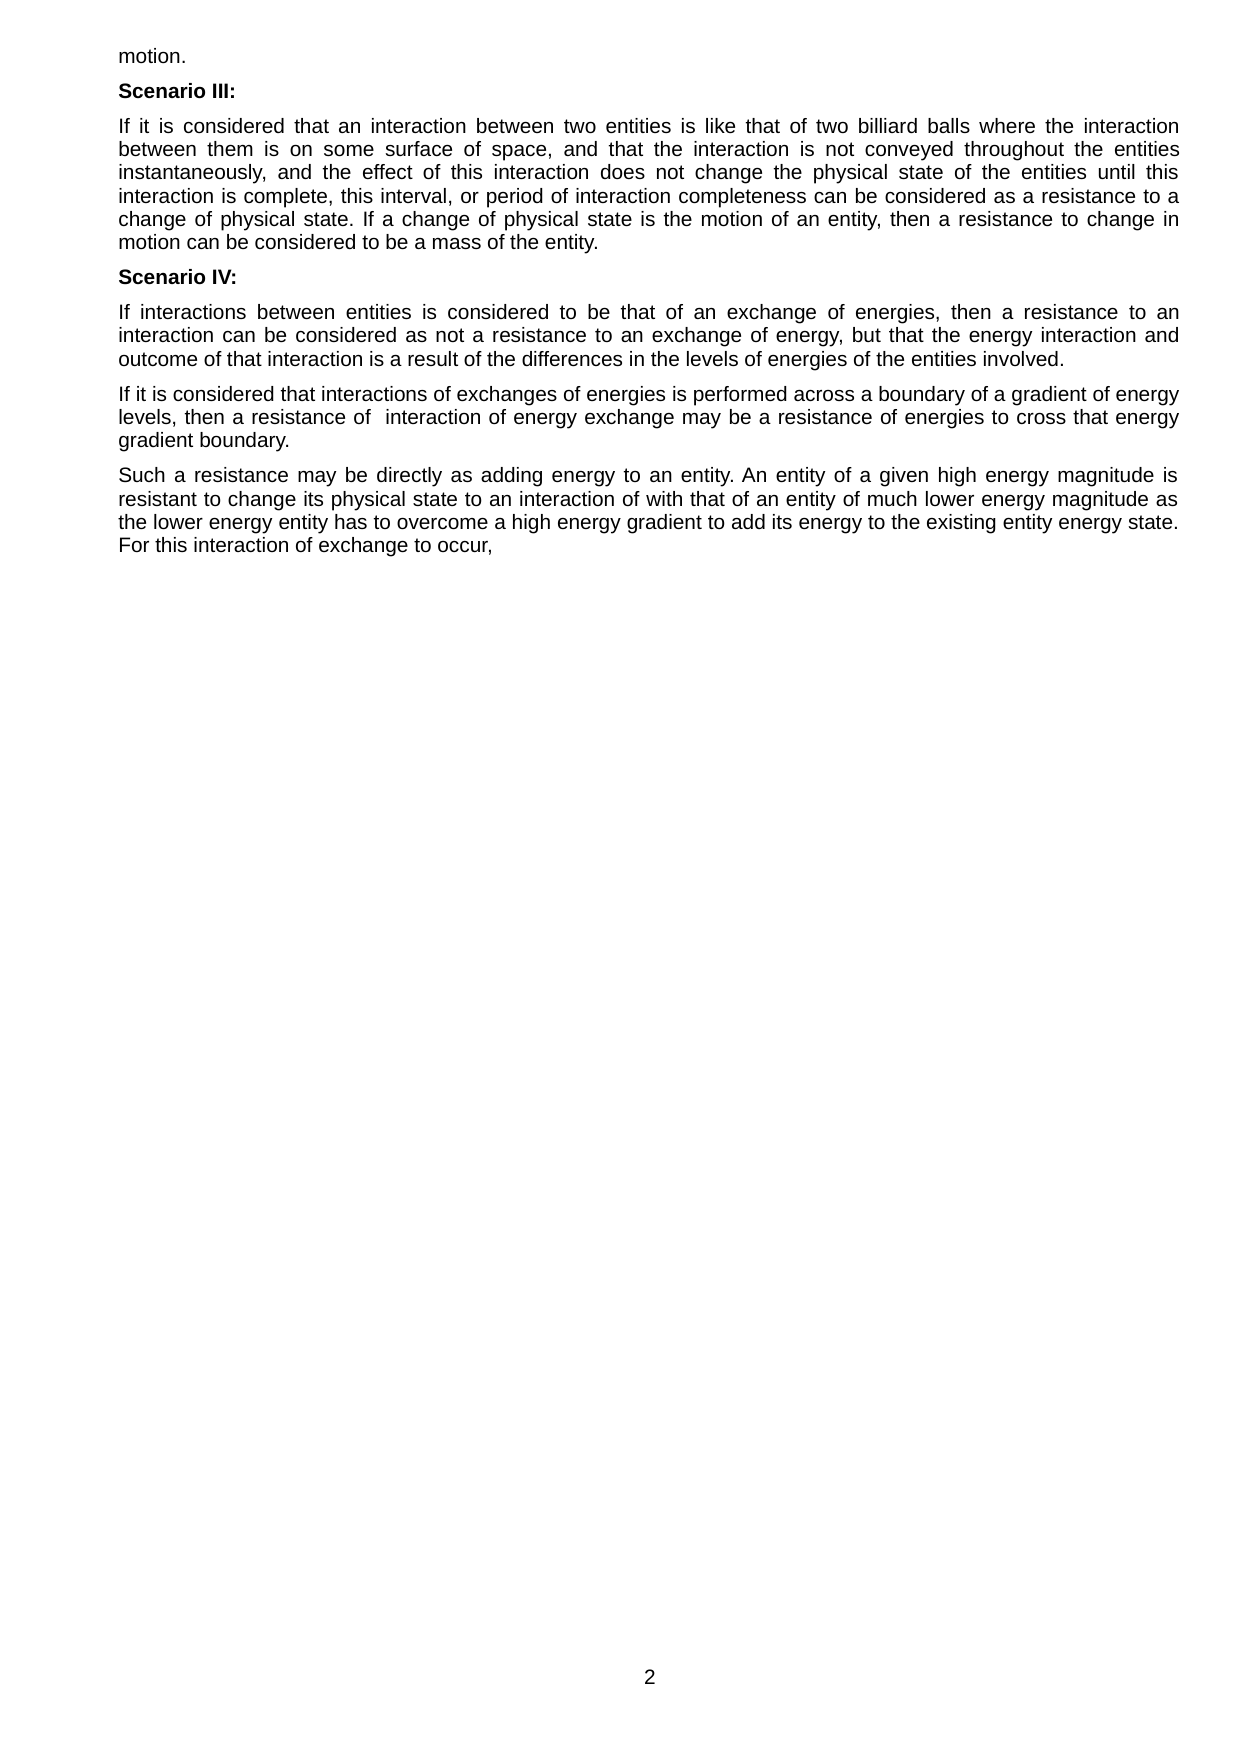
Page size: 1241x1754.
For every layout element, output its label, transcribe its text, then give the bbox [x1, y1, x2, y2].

text If interactions between entities is considered to be that of an exchange of energies, then a resistance to an interaction can be considered as not a resistance to an exchange of energy, but that the energy interaction and outcome of that interaction is a result of the differences in the levels of energies of the entities involved. [118, 301, 1181, 371]
text Scenario III: [118, 79, 1181, 103]
text motion. [118, 44, 1181, 67]
text Scenario IV: [118, 266, 1181, 289]
text Such a resistance may be directly as adding energy to an entity. An entity of a given high energy magnitude is resistant to change its physical state to an interaction of with that of an entity of much lower energy magnitude as the lower energy entity has to overcome a high energy gradient to add its energy to the existing entity energy state. For this interaction of exchange to occur, [118, 464, 1181, 557]
text If it is considered that an interaction between two entities is like that of two billiard balls where the interaction between them is on some surface of space, and that the interaction is not conveyed throughout the entities instantaneously, and the effect of this interaction does not change the physical state of the entities until this interaction is complete, this interval, or period of interaction completeness can be considered as a resistance to a change of physical state. If a change of physical state is the motion of an entity, then a resistance to change in motion can be considered to be a mass of the entity. [118, 114, 1181, 254]
text If it is considered that interactions of exchanges of energies is performed across a boundary of a gradient of energy levels, then a resistance of interaction of energy exchange may be a resistance of energies to cross that energy gradient boundary. [118, 382, 1181, 452]
